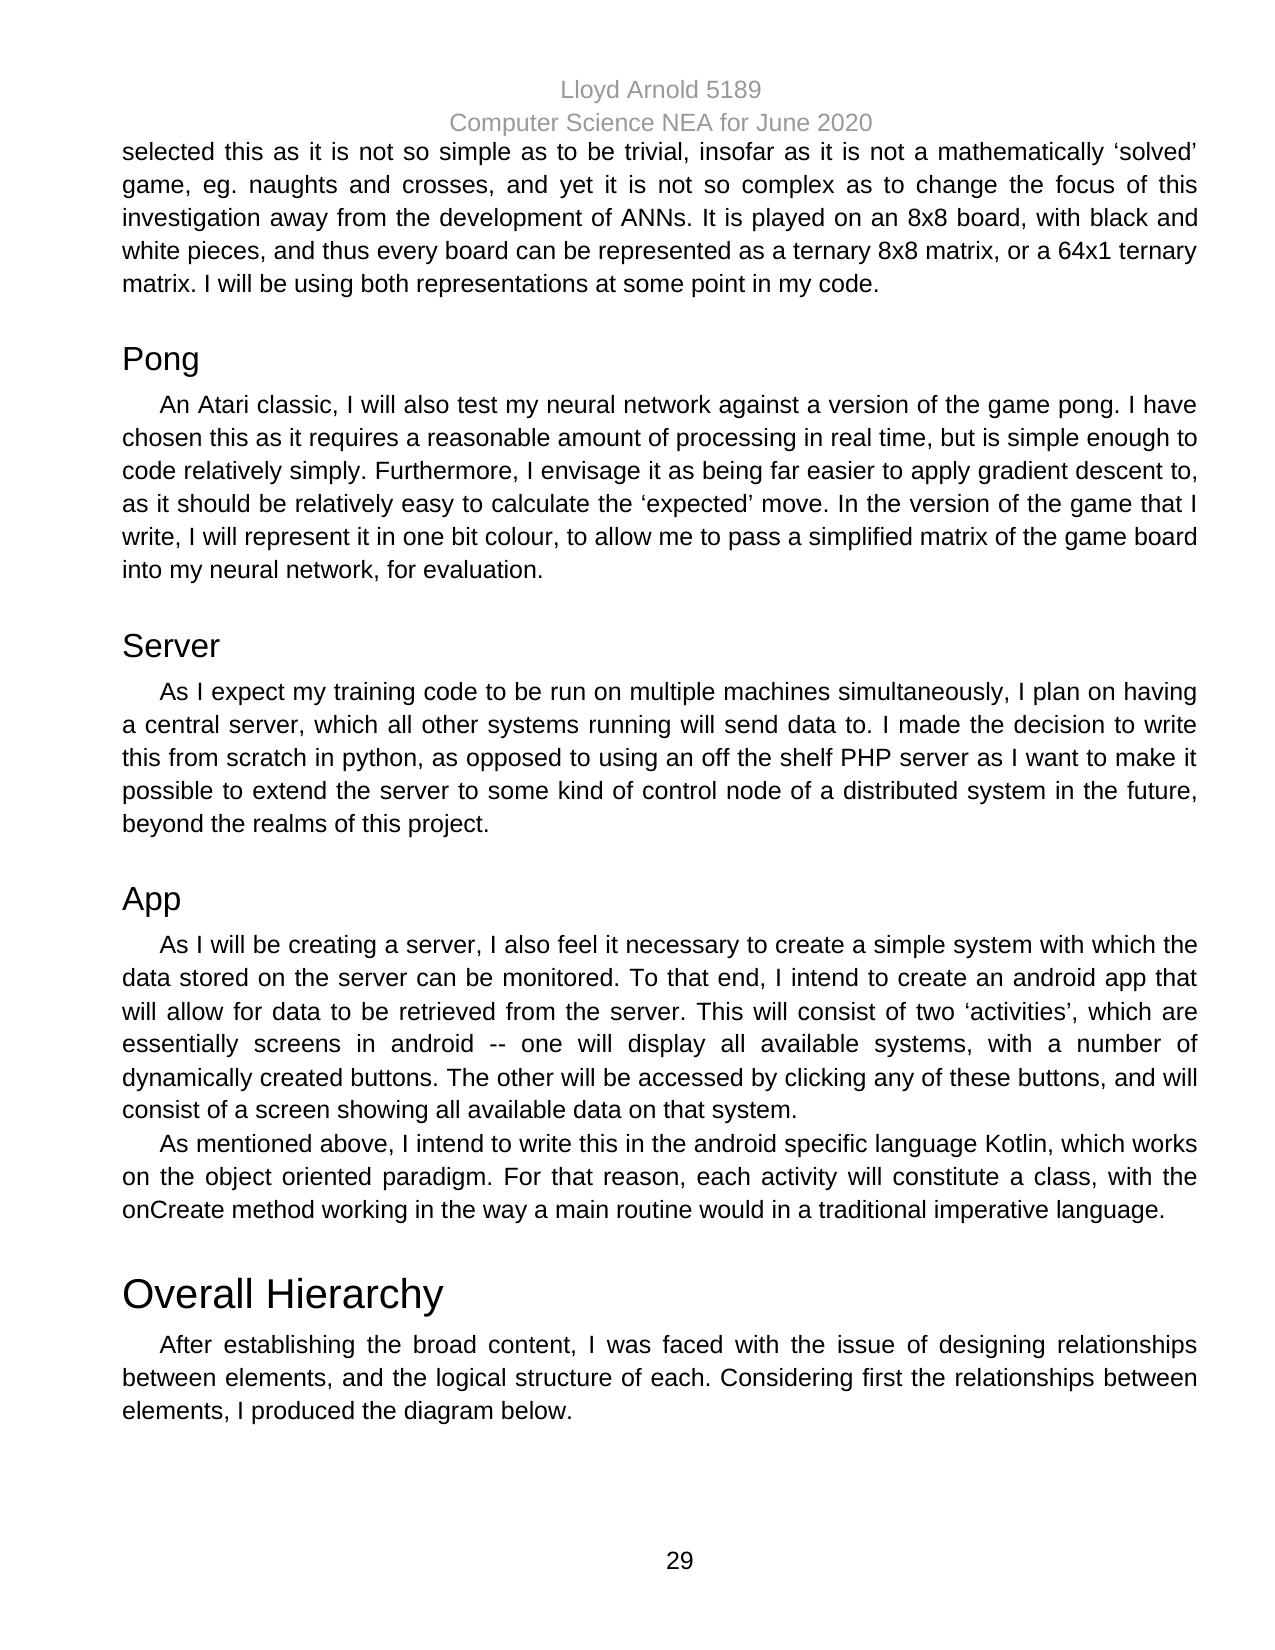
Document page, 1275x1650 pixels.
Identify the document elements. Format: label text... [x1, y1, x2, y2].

subtitle Overall Hierarchy [122, 1269, 1200, 1317]
text As I will be creating a server, I also feel it necessary to create a simple system with which the data stored on the server can be monitored. To that end, I intend to create an android app that will allow for data to be retrieved from the server. This will consist of two ‘activities’, which are essentially screens in android -- one will display all available systems, with a number of dynamically created buttons. The other will be accessed by clicking any of these buttons, and will consist of a screen showing all available data on that system. [122, 930, 1200, 1124]
subtitle Pong [122, 339, 1200, 378]
subtitle Server [122, 626, 1200, 664]
text selected this as it is not so simple as to be trivial, insofar as it is not a mathematically ‘solved’ game, eg. naughts and crosses, and yet it is not so complex as to change the focus of this investigation away from the development of ANNs. It is played on an 8x8 board, with black and white pieces, and thus every board can be represented as a ternary 8x8 matrix, or a 64x1 ternary matrix. I will be using both representations at some point in my code. [122, 137, 1200, 298]
text An Atari classic, I will also test my neural network against a version of the game pong. I have chosen this as it requires a reasonable amount of processing in real time, but is simple enough to code relatively simply. Furthermore, I envisage it as being far easier to apply gradient descent to, as it should be relatively easy to calculate the ‘expected’ move. In the version of the game that I write, I will represent it in one bit colour, to allow me to pass a simplified matrix of the game board into my neural network, for evaluation. [122, 390, 1200, 584]
text After establishing the broad content, I was faced with the issue of designing relationships between elements, and the logical structure of each. Considering first the relationships between elements, I produced the diagram below. [122, 1330, 1200, 1424]
text As mentioned above, I intend to write this in the android specific language Kotlin, which works on the object oriented paradigm. For that reason, each activity will constitute a class, with the onCreate method working in the way a main routine would in a traditional imperative language. [122, 1128, 1200, 1223]
subtitle App [122, 879, 1200, 918]
text As I expect my training code to be run on multiple machines simultaneously, I plan on having a central server, which all other systems running will send data to. I made the decision to write this from scratch in python, as opposed to using an off the shelf PHP server as I want to make it possible to extend the server to some kind of control node of a distributed system in the future, beyond the realms of this project. [122, 677, 1200, 838]
